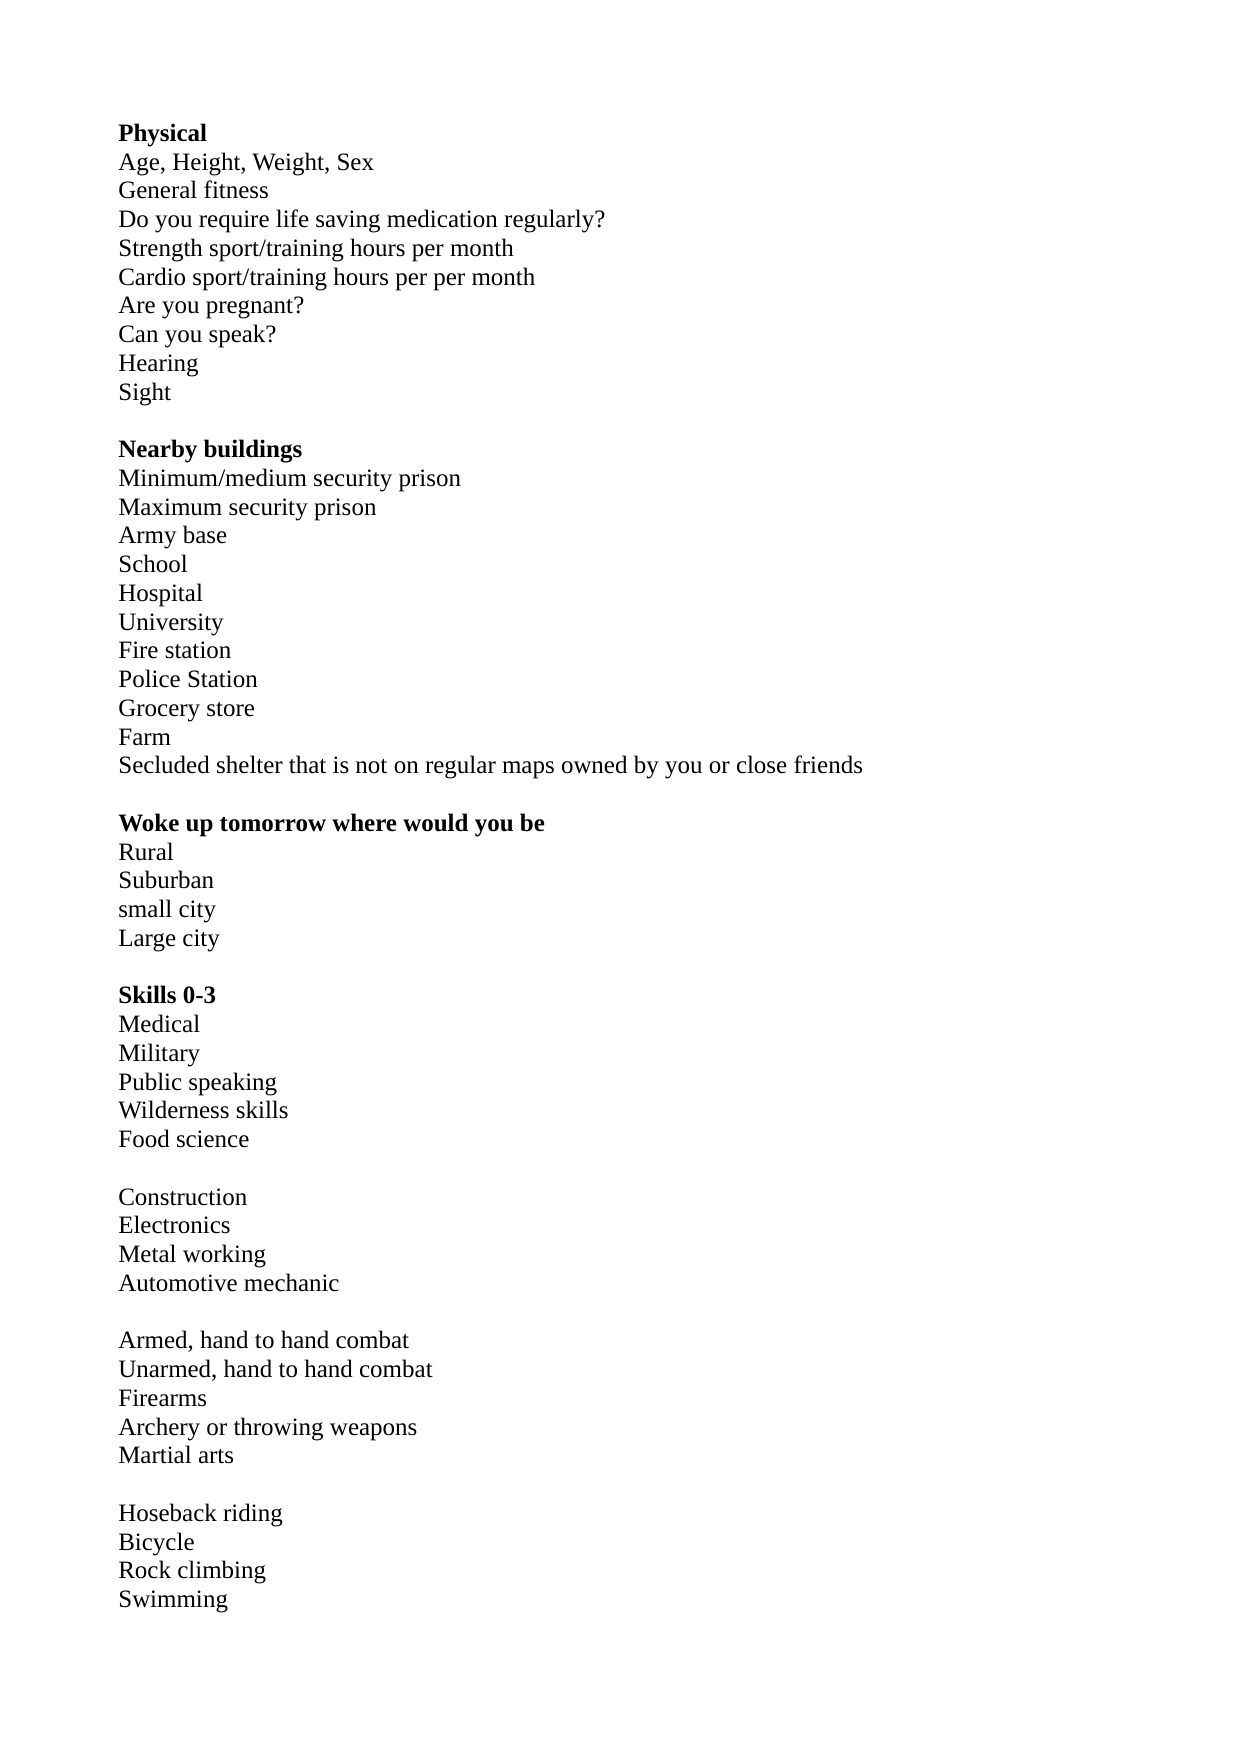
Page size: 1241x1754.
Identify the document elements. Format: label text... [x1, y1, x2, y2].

text small city [118, 894, 1122, 923]
text Military [118, 1038, 1122, 1067]
text Are you pregnant? [118, 291, 1122, 319]
text Strength sport/training hours per month [118, 233, 1122, 262]
text Grocery store [118, 693, 1122, 722]
text Rural [118, 837, 1122, 866]
text Firearms [118, 1383, 1122, 1412]
text Food science [118, 1124, 1122, 1153]
text Nearby buildings [118, 434, 1122, 463]
text Large city [118, 923, 1122, 952]
text Electronics [118, 1211, 1122, 1239]
text Bicycle [118, 1527, 1122, 1556]
text Metal working [118, 1239, 1122, 1268]
text Age, Height, Weight, Sex [118, 147, 1122, 176]
text Can you speak? [118, 319, 1122, 348]
text Suburban [118, 866, 1122, 894]
text Sight [118, 377, 1122, 406]
text General fitness [118, 176, 1122, 204]
text Unarmed, hand to hand combat [118, 1354, 1122, 1383]
text Archery or throwing weapons [118, 1412, 1122, 1441]
text Swimming [118, 1584, 1122, 1613]
text University [118, 607, 1122, 636]
text Skills 0-3 [118, 981, 1122, 1009]
text Wilderness skills [118, 1096, 1122, 1124]
text Public speaking [118, 1067, 1122, 1096]
text Minimum/medium security prison [118, 463, 1122, 492]
text Army base [118, 521, 1122, 549]
text Secluded shelter that is not on regular maps owned by you or close friends [118, 751, 1122, 779]
text Maximum security prison [118, 492, 1122, 521]
text Hearing [118, 348, 1122, 377]
text Woke up tomorrow where would you be [118, 808, 1122, 837]
text Police Station [118, 664, 1122, 693]
text Cardio sport/training hours per per month [118, 262, 1122, 291]
text Medical [118, 1009, 1122, 1038]
text Hospital [118, 578, 1122, 607]
text Armed, hand to hand combat [118, 1326, 1122, 1354]
text Do you require life saving medication regularly? [118, 204, 1122, 233]
text Hoseback riding [118, 1498, 1122, 1527]
text School [118, 549, 1122, 578]
text Physical [118, 118, 1122, 147]
text Construction [118, 1182, 1122, 1211]
text Fire station [118, 636, 1122, 664]
text Rock climbing [118, 1556, 1122, 1584]
text Farm [118, 722, 1122, 751]
text Martial arts [118, 1441, 1122, 1469]
text Automotive mechanic [118, 1268, 1122, 1297]
